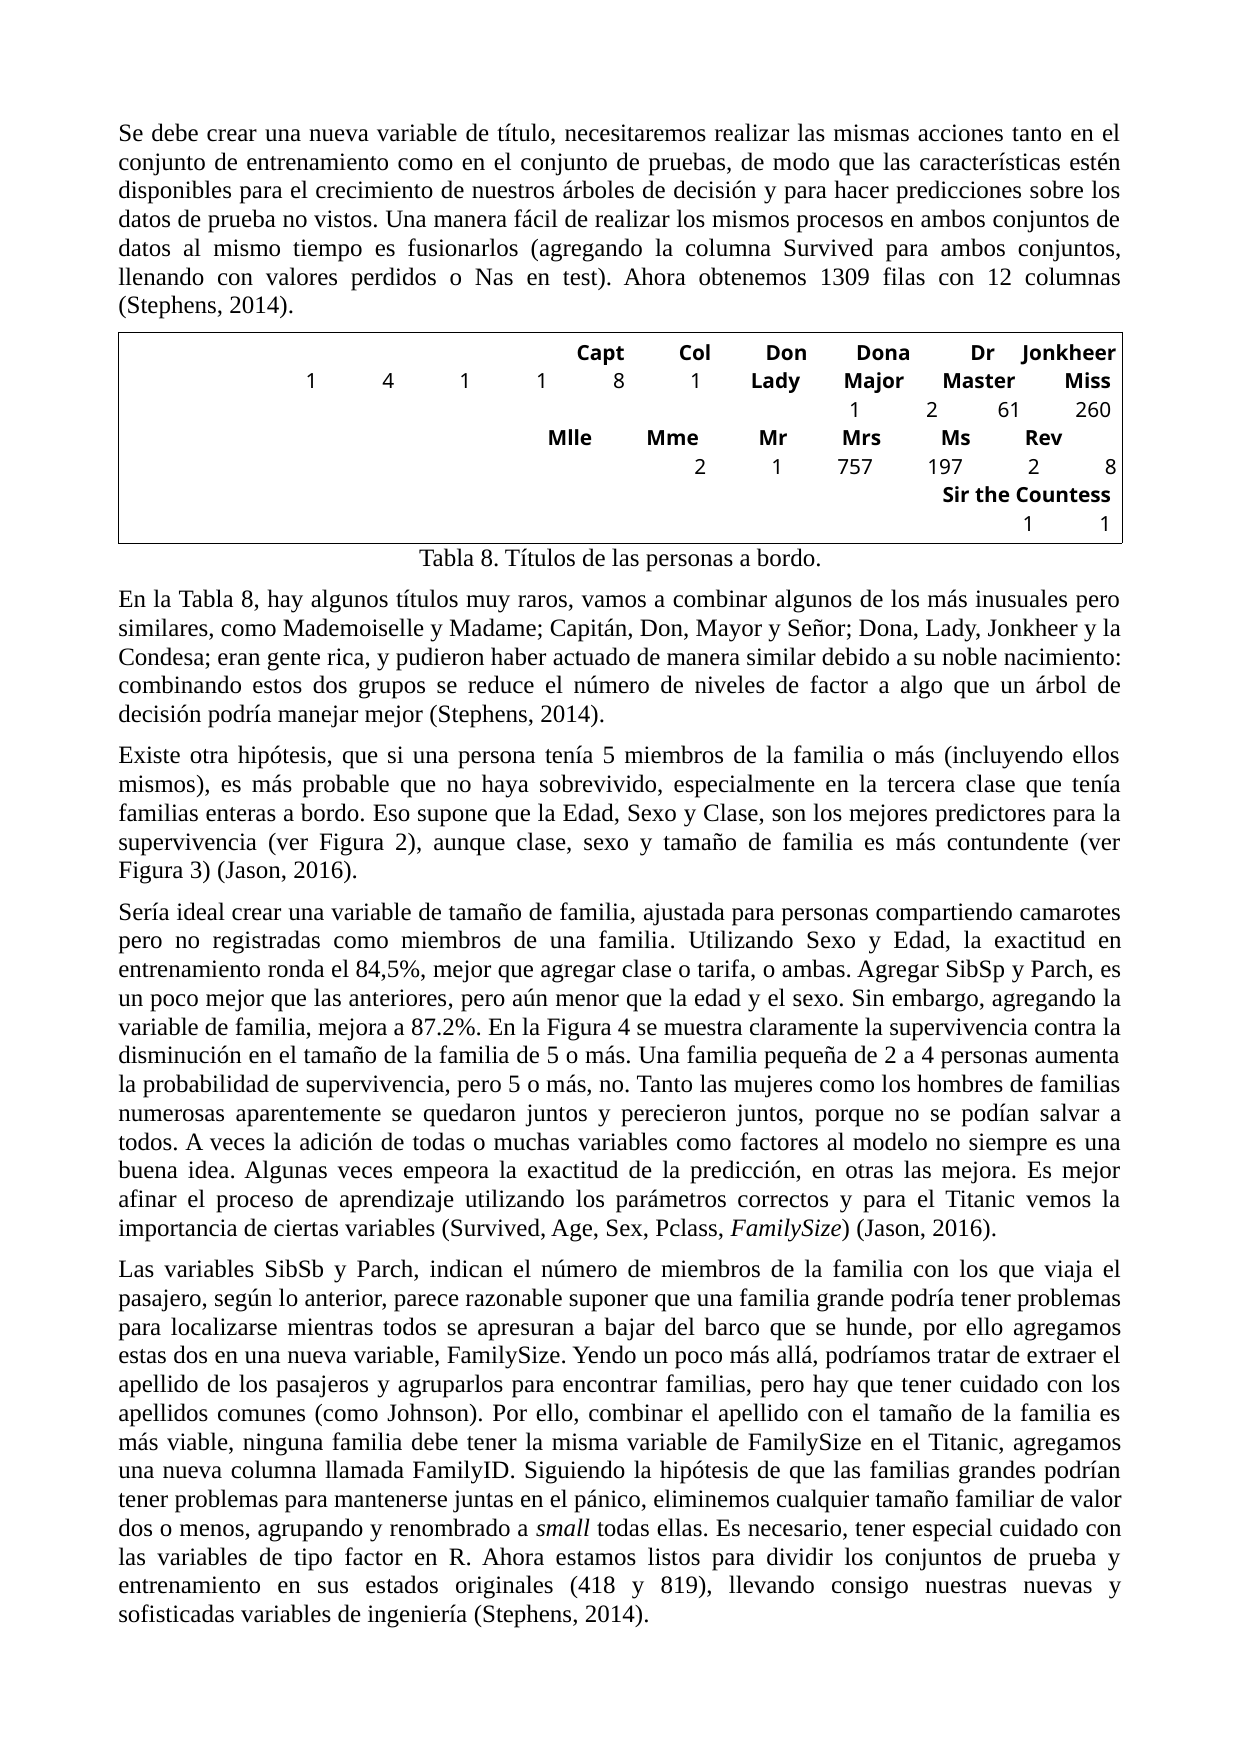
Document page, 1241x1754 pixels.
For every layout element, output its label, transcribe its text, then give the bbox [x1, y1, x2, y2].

text Tabla 8. Títulos de las personas a bordo. [118, 544, 1122, 572]
text En la Tabla 8, hay algunos títulos muy raros, vamos a combinar algunos de los más inusuales pero similares, como Mademoiselle y Madame; Capitán, Don, Mayor y Señor; Dona, Lady, Jonkheer y la Condesa; eran gente rica, y pudieron haber actuado de manera similar debido a su noble nacimiento: combinando estos dos grupos se reduce el número de niveles de factor a algo que un árbol de decisión podría manejar mejor (Stephens, 2014). [118, 584, 1122, 728]
text Existe otra hipótesis, que si una persona tenía 5 miembros de la familia o más (incluyendo ellos mismos), es más probable que no haya sobrevivido, especialmente en la tercera clase que tenía familias enteras a bordo. Eso supone que la Edad, Sexo y Clase, son los mejores predictores para la supervivencia (ver Figura 2), aunque clase, sexo y tamaño de familia es más contundente (ver Figura 3) (Jason, 2016). [118, 741, 1122, 884]
table_header Capt Col Don Dona Dr Jonkheer 1 4 1 1 8 1 Lady Major Master Miss 1 2 61 260 Mlle Mme Mr Mrs Ms Rev 2 1 757 197 2 8 Sir the Countess 1 1 [119, 333, 1122, 543]
text Sería ideal crear una variable de tamaño de familia, ajustada para personas compartiendo camarotes pero no registradas como miembros de una familia. Utilizando Sexo y Edad, la exactitud en entrenamiento ronda el 84,5%, mejor que agregar clase o tarifa, o ambas. Agregar SibSp y Parch, es un poco mejor que las anteriores, pero aún menor que la edad y el sexo. Sin embargo, agregando la variable de familia, mejora a 87.2%. En la Figura 4 se muestra claramente la supervivencia contra la disminución en el tamaño de la familia de 5 o más. Una familia pequeña de 2 a 4 personas aumenta la probabilidad de supervivencia, pero 5 o más, no. Tanto las mujeres como los hombres de familias numerosas aparentemente se quedaron juntos y perecieron juntos, porque no se podían salvar a todos. A veces la adición de todas o muchas variables como factores al modelo no siempre es una buena idea. Algunas veces empeora la exactitud de la predicción, en otras las mejora. Es mejor afinar el proceso de aprendizaje utilizando los parámetros correctos y para el Titanic vemos la importancia de ciertas variables (Survived, Age, Sex, Pclass, FamilySize) (Jason, 2016). [118, 897, 1122, 1242]
text Se debe crear una nueva variable de título, necesitaremos realizar las mismas acciones tanto en el conjunto de entrenamiento como en el conjunto de pruebas, de modo que las características estén disponibles para el crecimiento de nuestros árboles de decisión y para hacer predicciones sobre los datos de prueba no vistos. Una manera fácil de realizar los mismos procesos en ambos conjuntos de datos al mismo tiempo es fusionarlos (agregando la columna Survived para ambos conjuntos, llenando con valores perdidos o Nas en test). Ahora obtenemos 1309 filas con 12 columnas (Stephens, 2014). [118, 118, 1122, 319]
text Las variables SibSb y Parch, indican el número de miembros de la familia con los que viaja el pasajero, según lo anterior, parece razonable suponer que una familia grande podría tener problemas para localizarse mientras todos se apresuran a bajar del barco que se hunde, por ello agregamos estas dos en una nueva variable, FamilySize. Yendo un poco más allá, podríamos tratar de extraer el apellido de los pasajeros y agruparlos para encontrar familias, pero hay que tener cuidado con los apellidos comunes (como Johnson). Por ello, combinar el apellido con el tamaño de la familia es más viable, ninguna familia debe tener la misma variable de FamilySize en el Titanic, agregamos una nueva columna llamada FamilyID. Siguiendo la hipótesis de que las familias grandes podrían tener problemas para mantenerse juntas en el pánico, eliminemos cualquier tamaño familiar de valor dos o menos, agrupando y renombrado a small todas ellas. Es necesario, tener especial cuidado con las variables de tipo factor en R. Ahora estamos listos para dividir los conjuntos de prueba y entrenamiento en sus estados originales (418 y 819), llevando consigo nuestras nuevas y sofisticadas variables de ingeniería (Stephens, 2014). [118, 1254, 1122, 1628]
